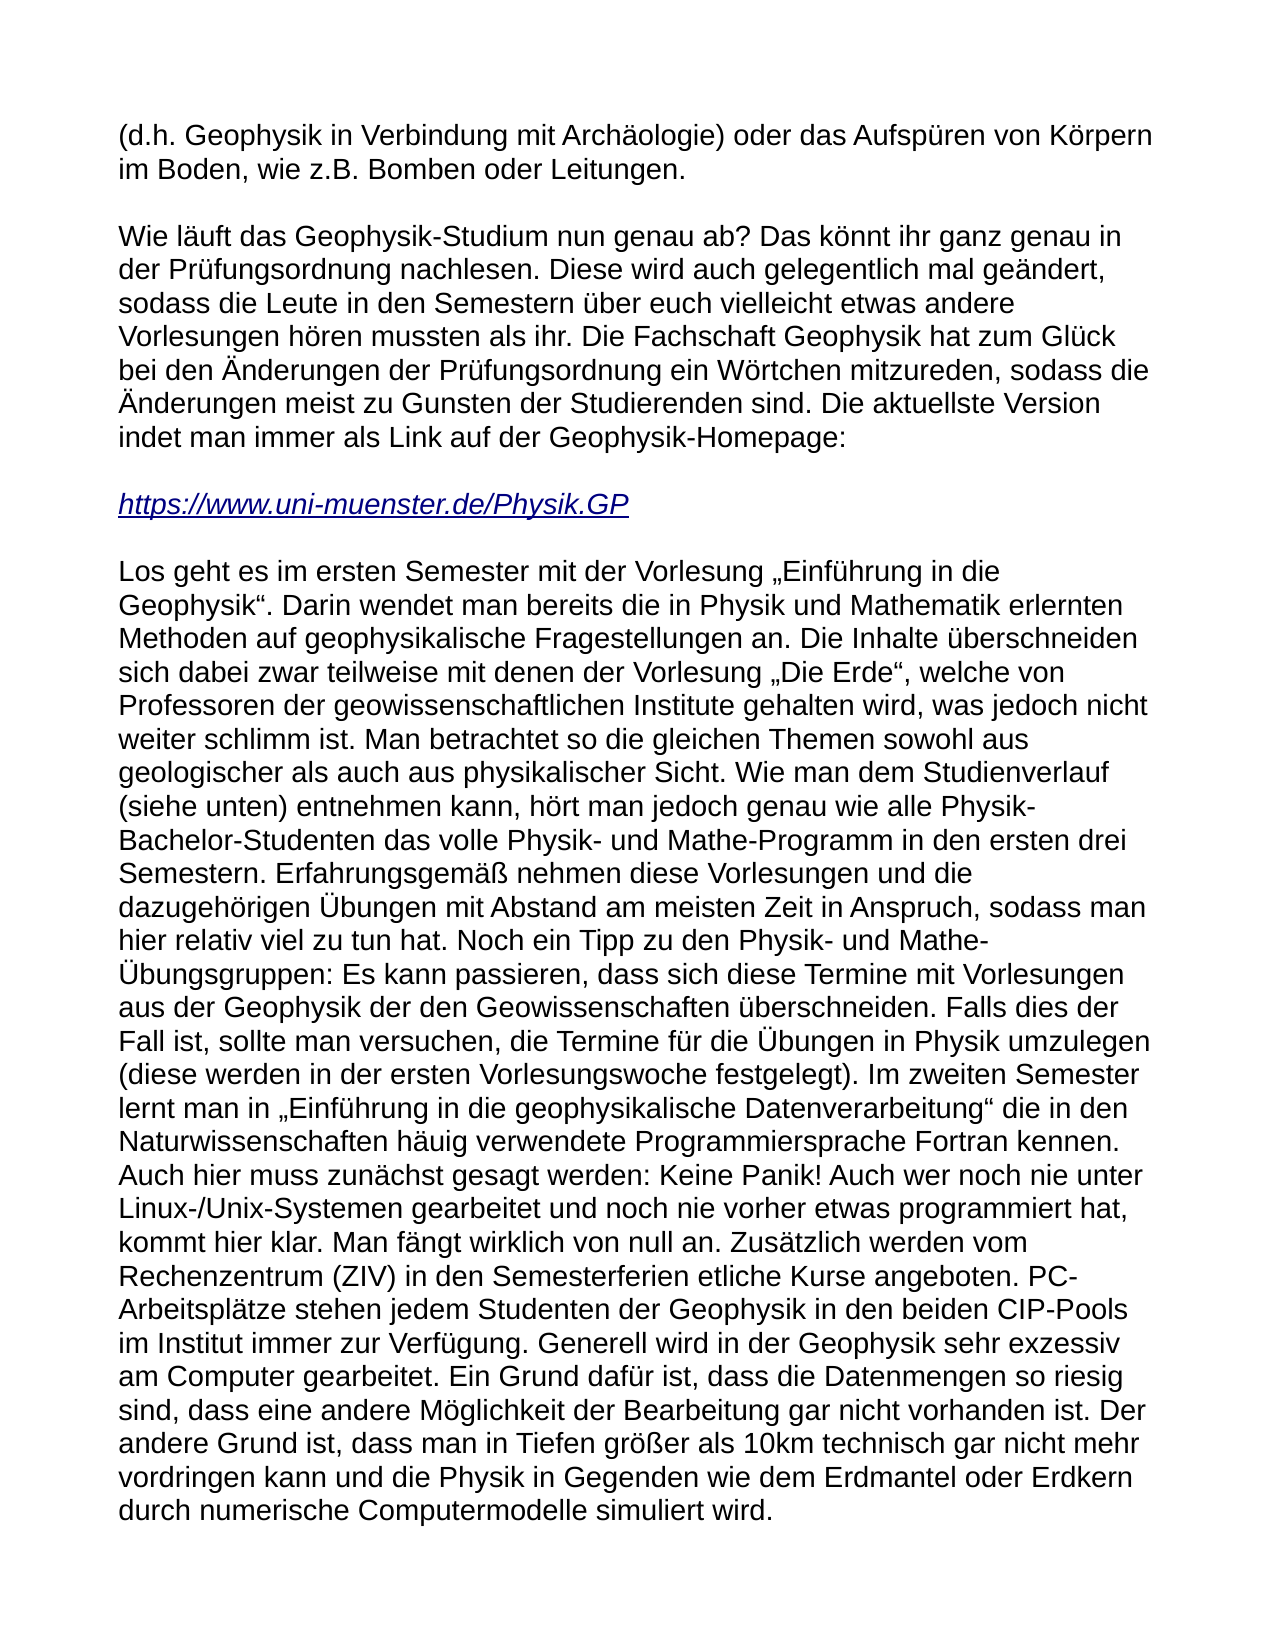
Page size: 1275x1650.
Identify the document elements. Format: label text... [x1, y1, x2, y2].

text https://www.uni-muenster.de/Physik.GP [118, 487, 1157, 521]
text Los geht es im ersten Semester mit der Vorlesung „Einführung in die Geophysik“. Darin wendet man bereits die in Physik und Mathematik erlernten Methoden auf geophysikalische Fragestellungen an. Die Inhalte überschneiden sich dabei zwar teilweise mit denen der Vorlesung „Die Erde“, welche von Professoren der geowissenschaftlichen Institute gehalten wird, was jedoch nicht weiter schlimm ist. Man betrachtet so die gleichen Themen sowohl aus geologischer als auch aus physikalischer Sicht. Wie man dem Studienverlauf (siehe unten) entnehmen kann, hört man jedoch genau wie alle Physik-Bachelor-Studenten das volle Physik- und Mathe-Programm in den ersten drei Semestern. Erfahrungsgemäß nehmen diese Vorlesungen und die dazugehörigen Übungen mit Abstand am meisten Zeit in Anspruch, sodass man hier relativ viel zu tun hat. Noch ein Tipp zu den Physik- und Mathe-Übungsgruppen: Es kann passieren, dass sich diese Termine mit Vorlesungen aus der Geophysik der den Geowissenschaften überschneiden. Falls dies der Fall ist, sollte man versuchen, die Termine für die Übungen in Physik umzulegen (diese werden in der ersten Vorlesungswoche festgelegt). Im zweiten Semester lernt man in „Einführung in die geophysikalische Datenverarbeitung“ die in den Naturwissenschaften häuig verwendete Programmiersprache Fortran kennen. Auch hier muss zunächst gesagt werden: Keine Panik! Auch wer noch nie unter Linux-/Unix-Systemen gearbeitet und noch nie vorher etwas programmiert hat, kommt hier klar. Man fängt wirklich von null an. Zusätzlich werden vom Rechenzentrum (ZIV) in den Semesterferien etliche Kurse angeboten. PC-Arbeitsplätze stehen jedem Studenten der Geophysik in den beiden CIP-Pools im Institut immer zur Verfügung. Generell wird in der Geophysik sehr exzessiv am Computer gearbeitet. Ein Grund dafür ist, dass die Datenmengen so riesig sind, dass eine andere Möglichkeit der Bearbeitung gar nicht vorhanden ist. Der andere Grund ist, dass man in Tiefen größer als 10km technisch gar nicht mehr vordringen kann und die Physik in Gegenden wie dem Erdmantel oder Erdkern durch numerische Computermodelle simuliert wird. [118, 554, 1157, 1527]
text Wie läuft das Geophysik-Studium nun genau ab? Das könnt ihr ganz genau in der Prüfungsordnung nachlesen. Diese wird auch gelegentlich mal geändert, sodass die Leute in den Semestern über euch vielleicht etwas andere Vorlesungen hören mussten als ihr. Die Fachschaft Geophysik hat zum Glück bei den Änderungen der Prüfungsordnung ein Wörtchen mitzureden, sodass die Änderungen meist zu Gunsten der Studierenden sind. Die aktuellste Version indet man immer als Link auf der Geophysik-Homepage: [118, 219, 1157, 453]
text (d.h. Geophysik in Verbindung mit Archäologie) oder das Aufspüren von Körpern im Boden, wie z.B. Bomben oder Leitungen. [118, 118, 1157, 185]
